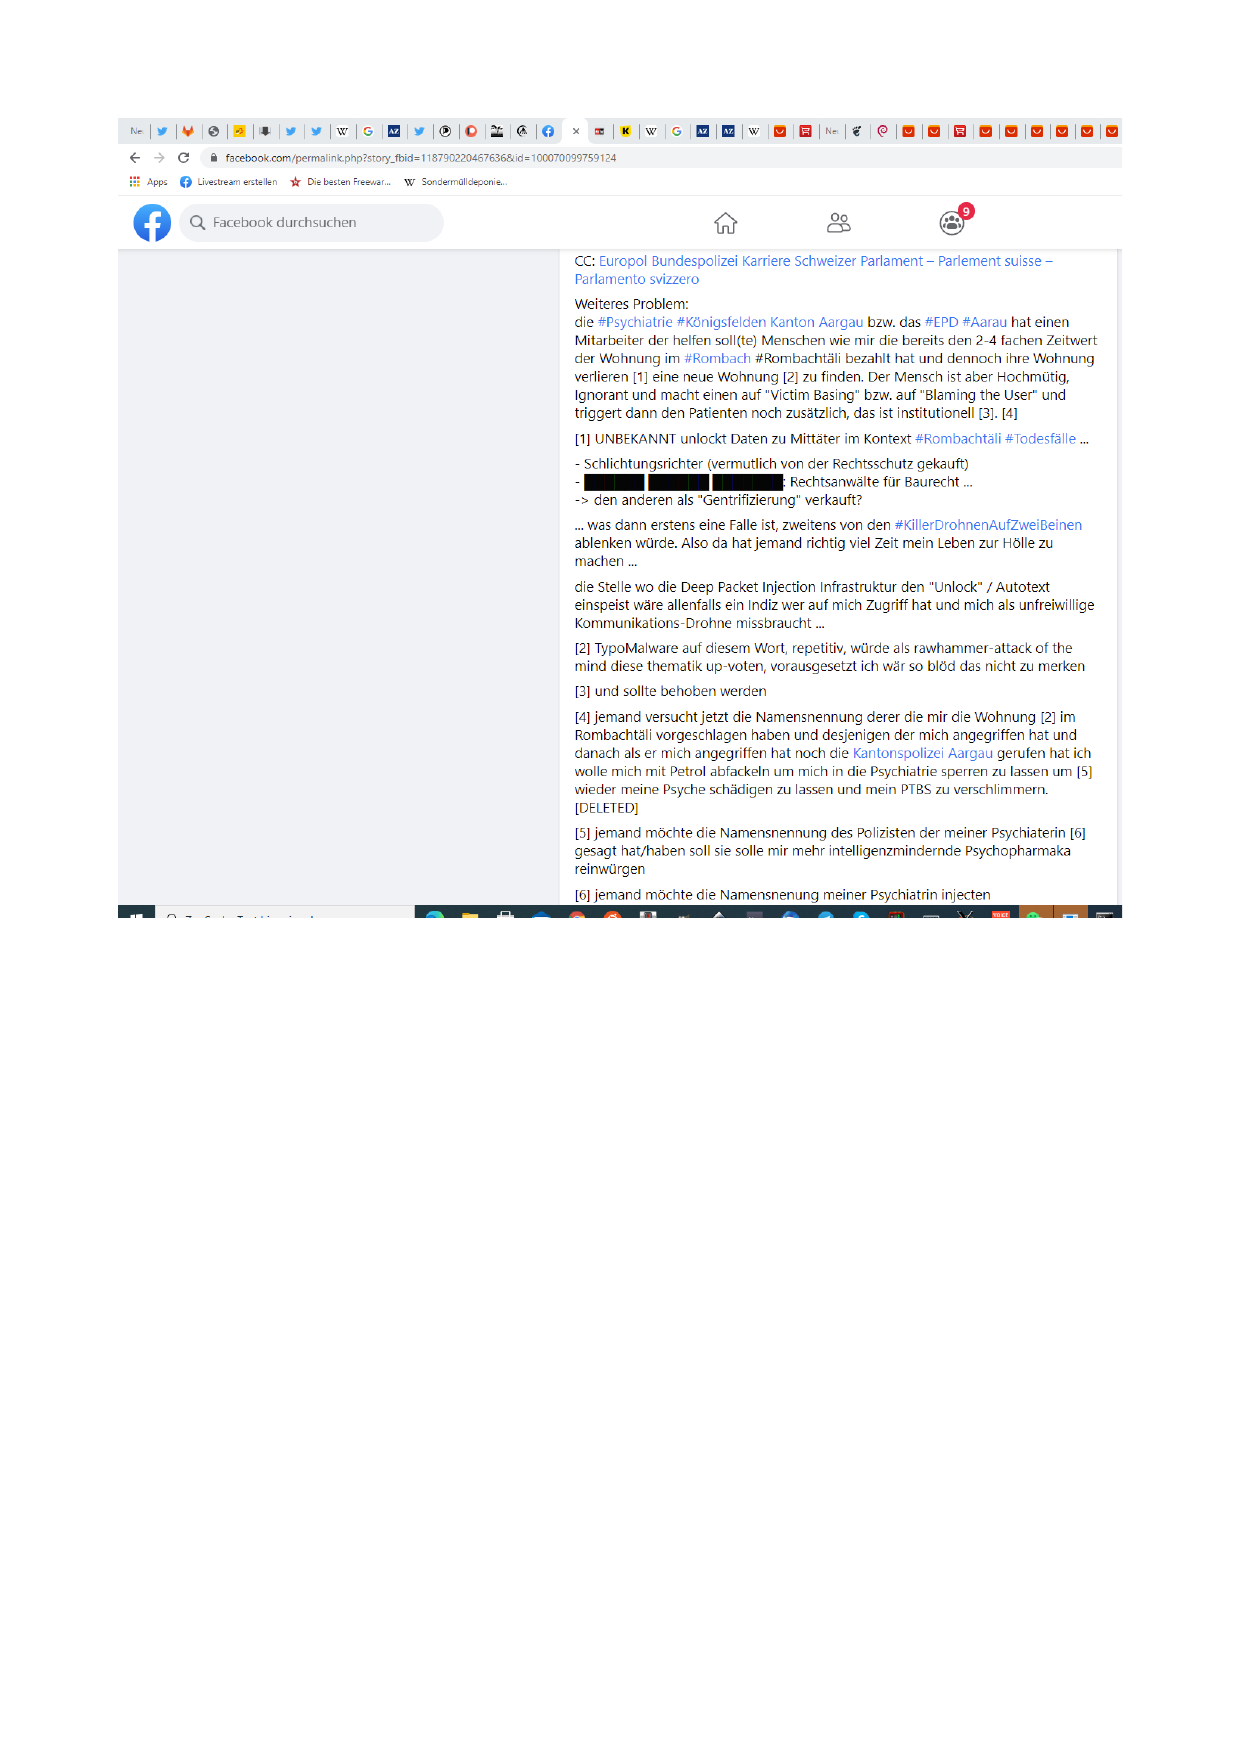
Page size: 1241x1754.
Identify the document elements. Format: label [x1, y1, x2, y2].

picture [118, 118, 1123, 918]
